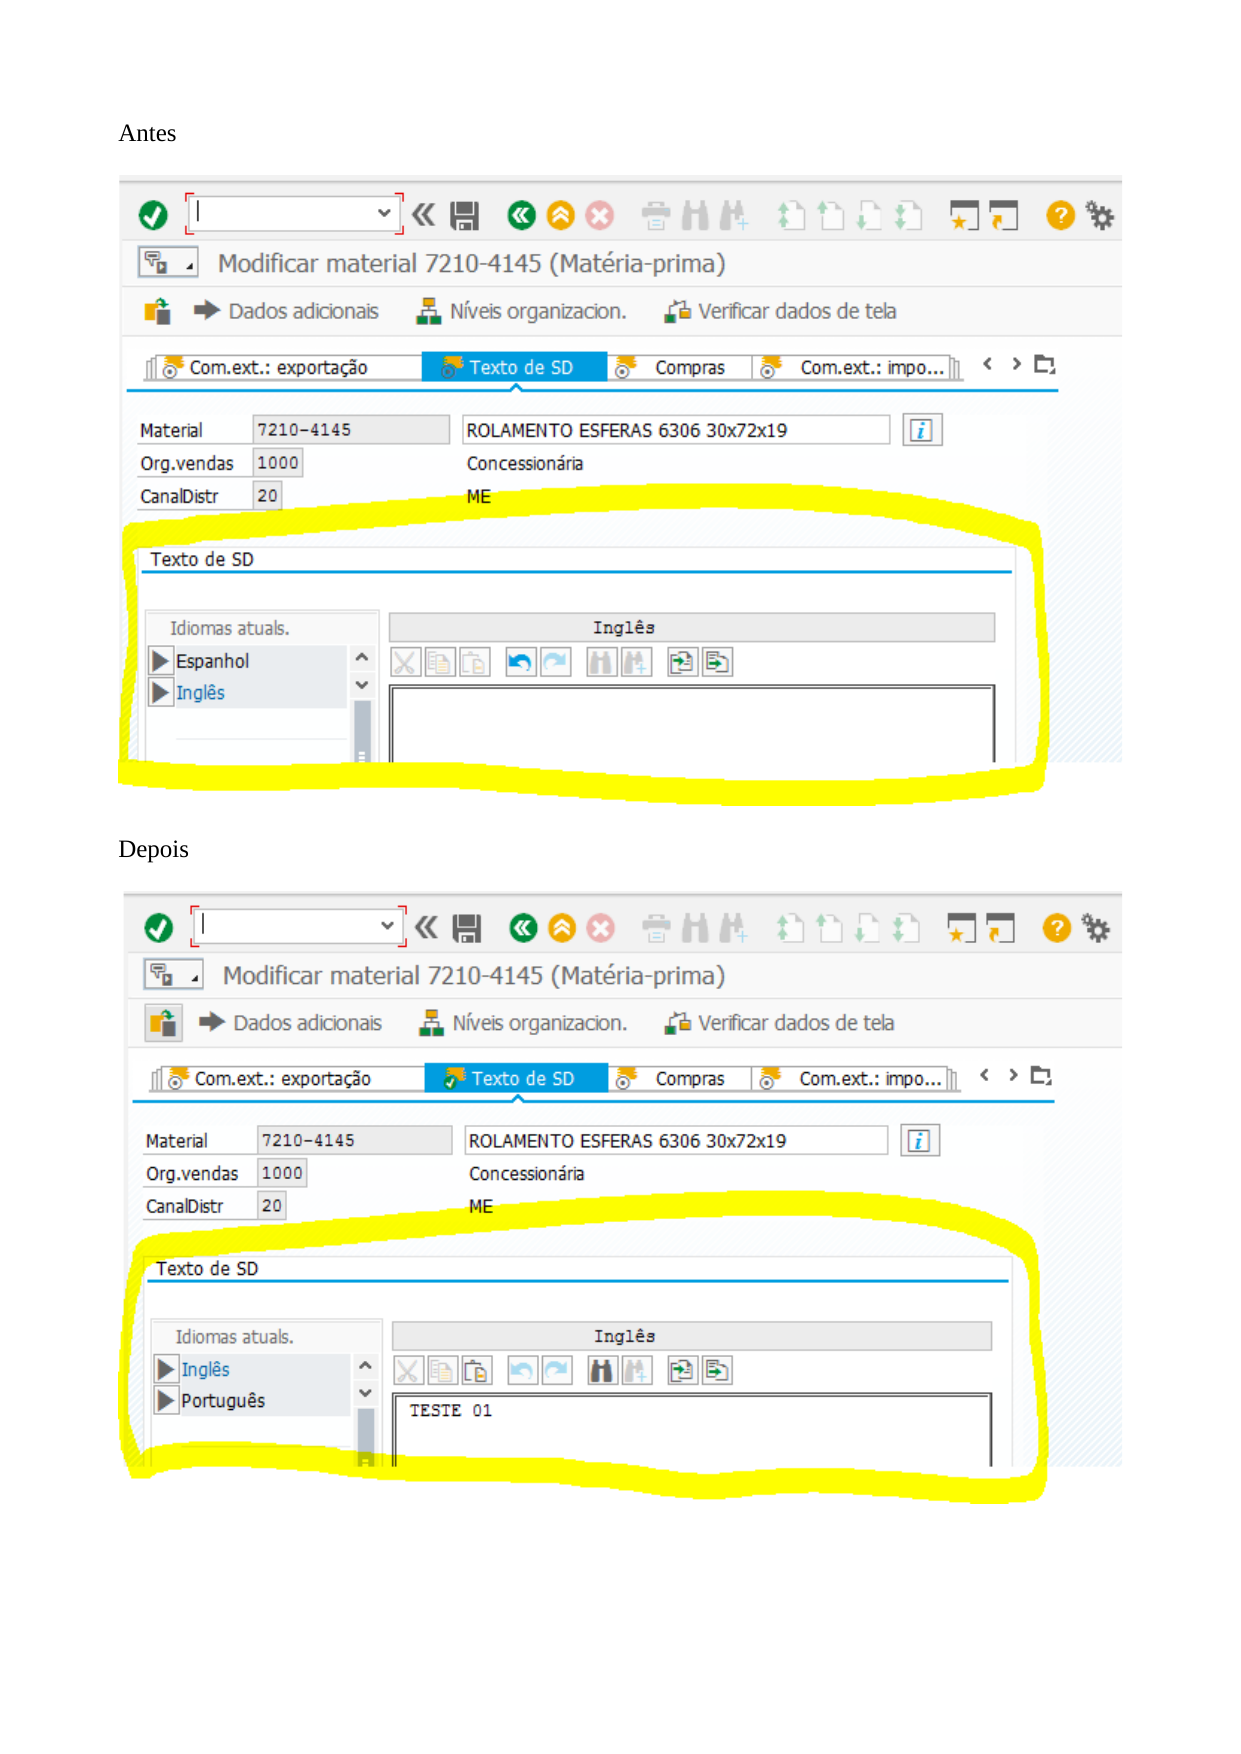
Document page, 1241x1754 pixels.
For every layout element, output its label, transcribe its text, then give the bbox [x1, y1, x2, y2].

picture [118, 175, 1123, 806]
picture [118, 891, 1123, 1504]
text Depois [118, 834, 1122, 863]
text Antes [118, 118, 1122, 147]
